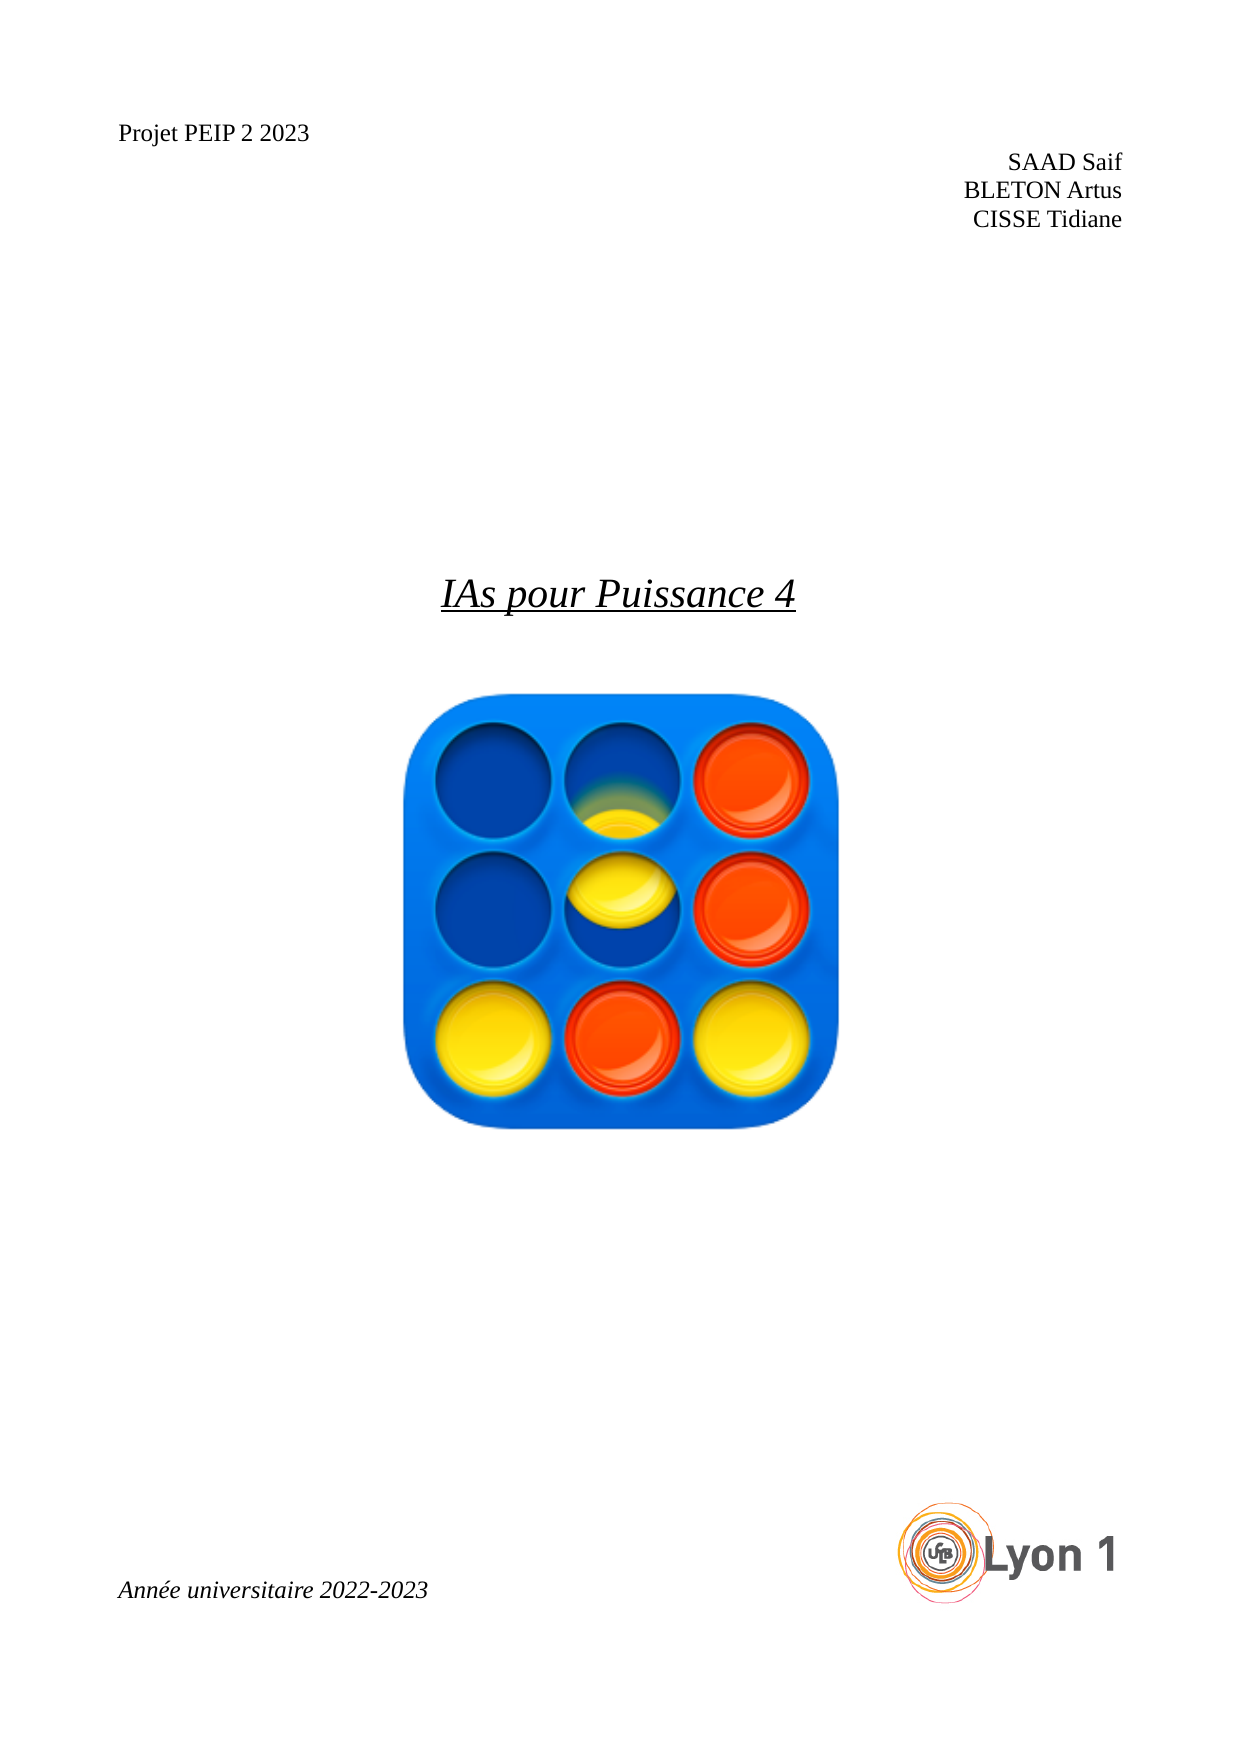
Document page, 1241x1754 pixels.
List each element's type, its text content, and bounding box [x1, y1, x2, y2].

text CISSE Tidiane [118, 204, 1122, 233]
text BLETON Artus [118, 176, 1122, 204]
text Projet PEIP 2 2023 [118, 118, 1122, 147]
picture [400, 685, 840, 1137]
text SAAD Saif [118, 147, 1122, 176]
text Année universitaire 2022-2023 [118, 1575, 895, 1603]
text IAs pour Puissance 4 [118, 568, 1122, 616]
picture [895, 1495, 1116, 1611]
